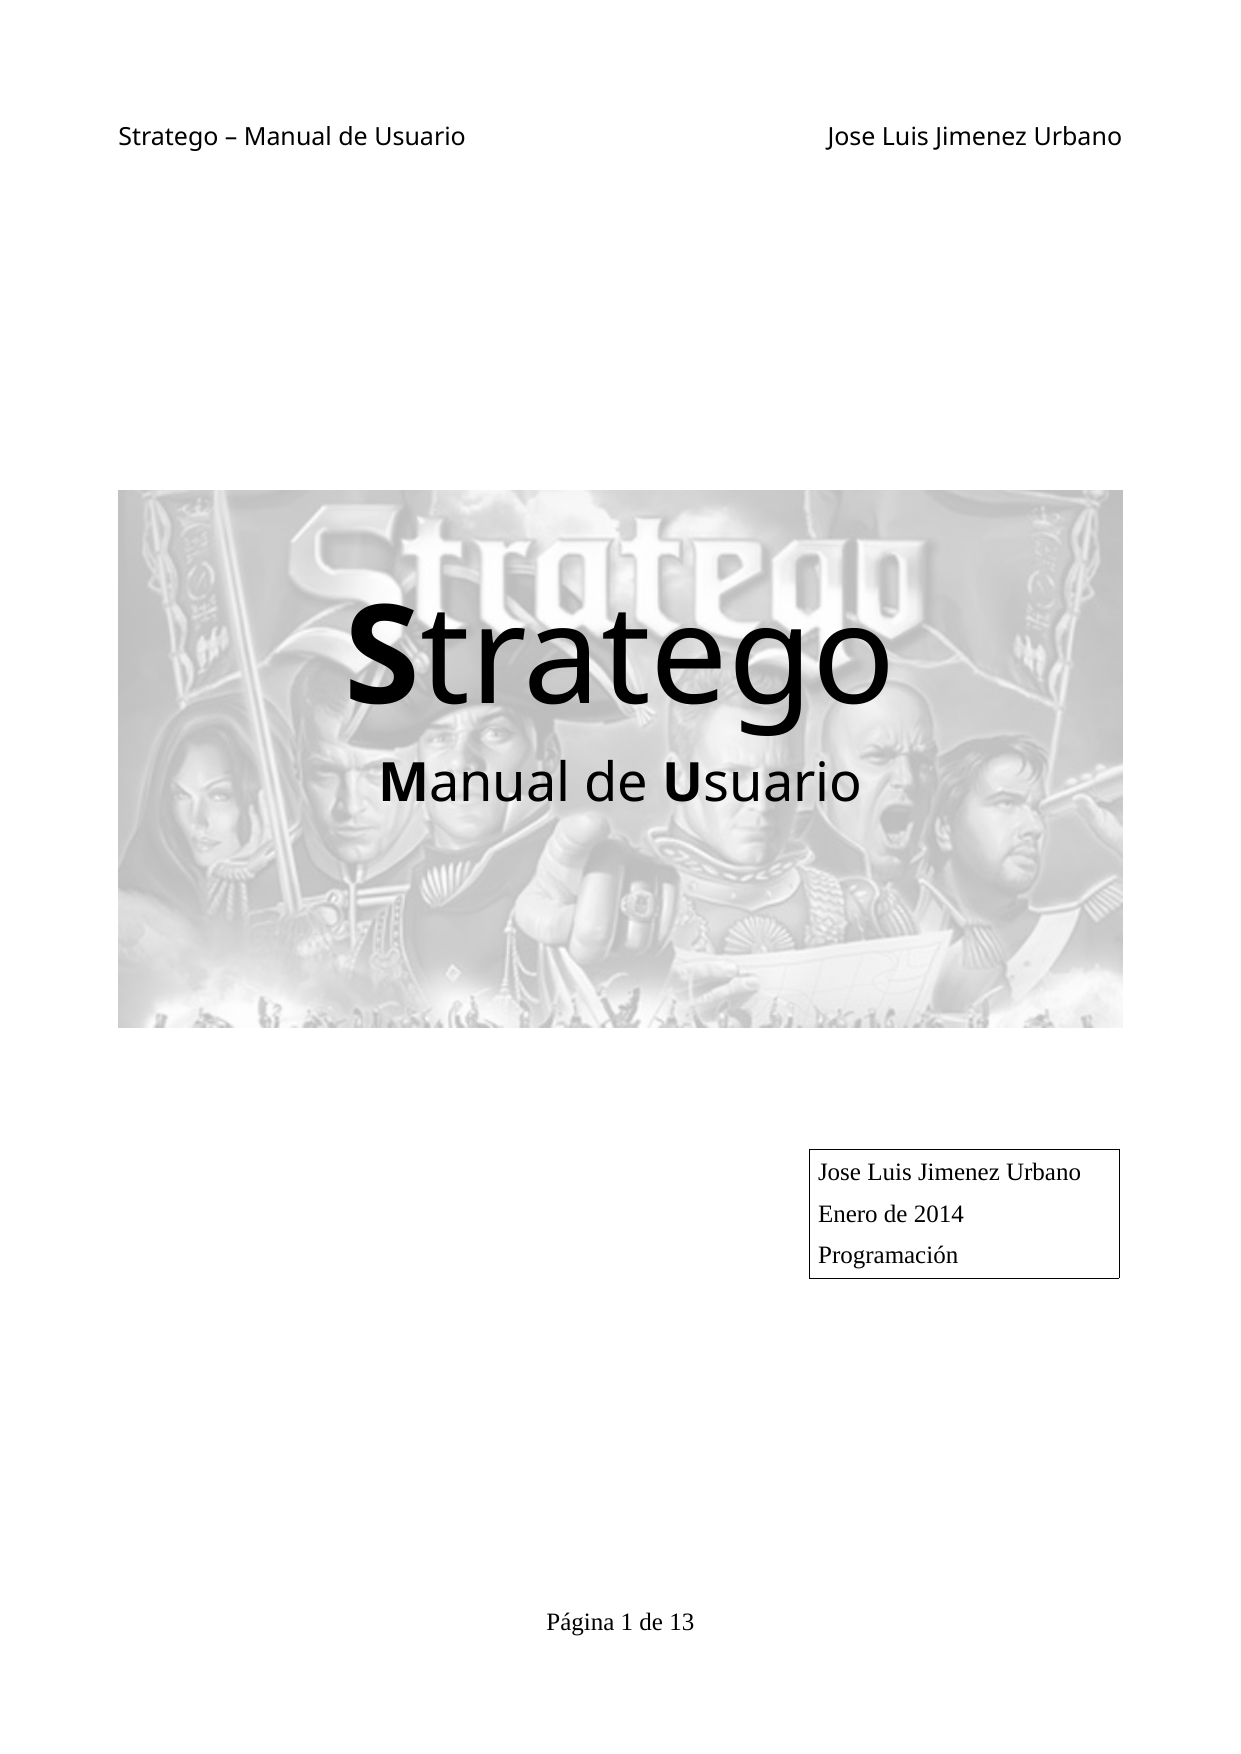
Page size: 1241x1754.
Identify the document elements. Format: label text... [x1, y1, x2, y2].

text Enero de 2014 [818, 1199, 1110, 1227]
text Jose Luis Jimenez Urbano [818, 1157, 1110, 1186]
text Programación [818, 1240, 1110, 1269]
